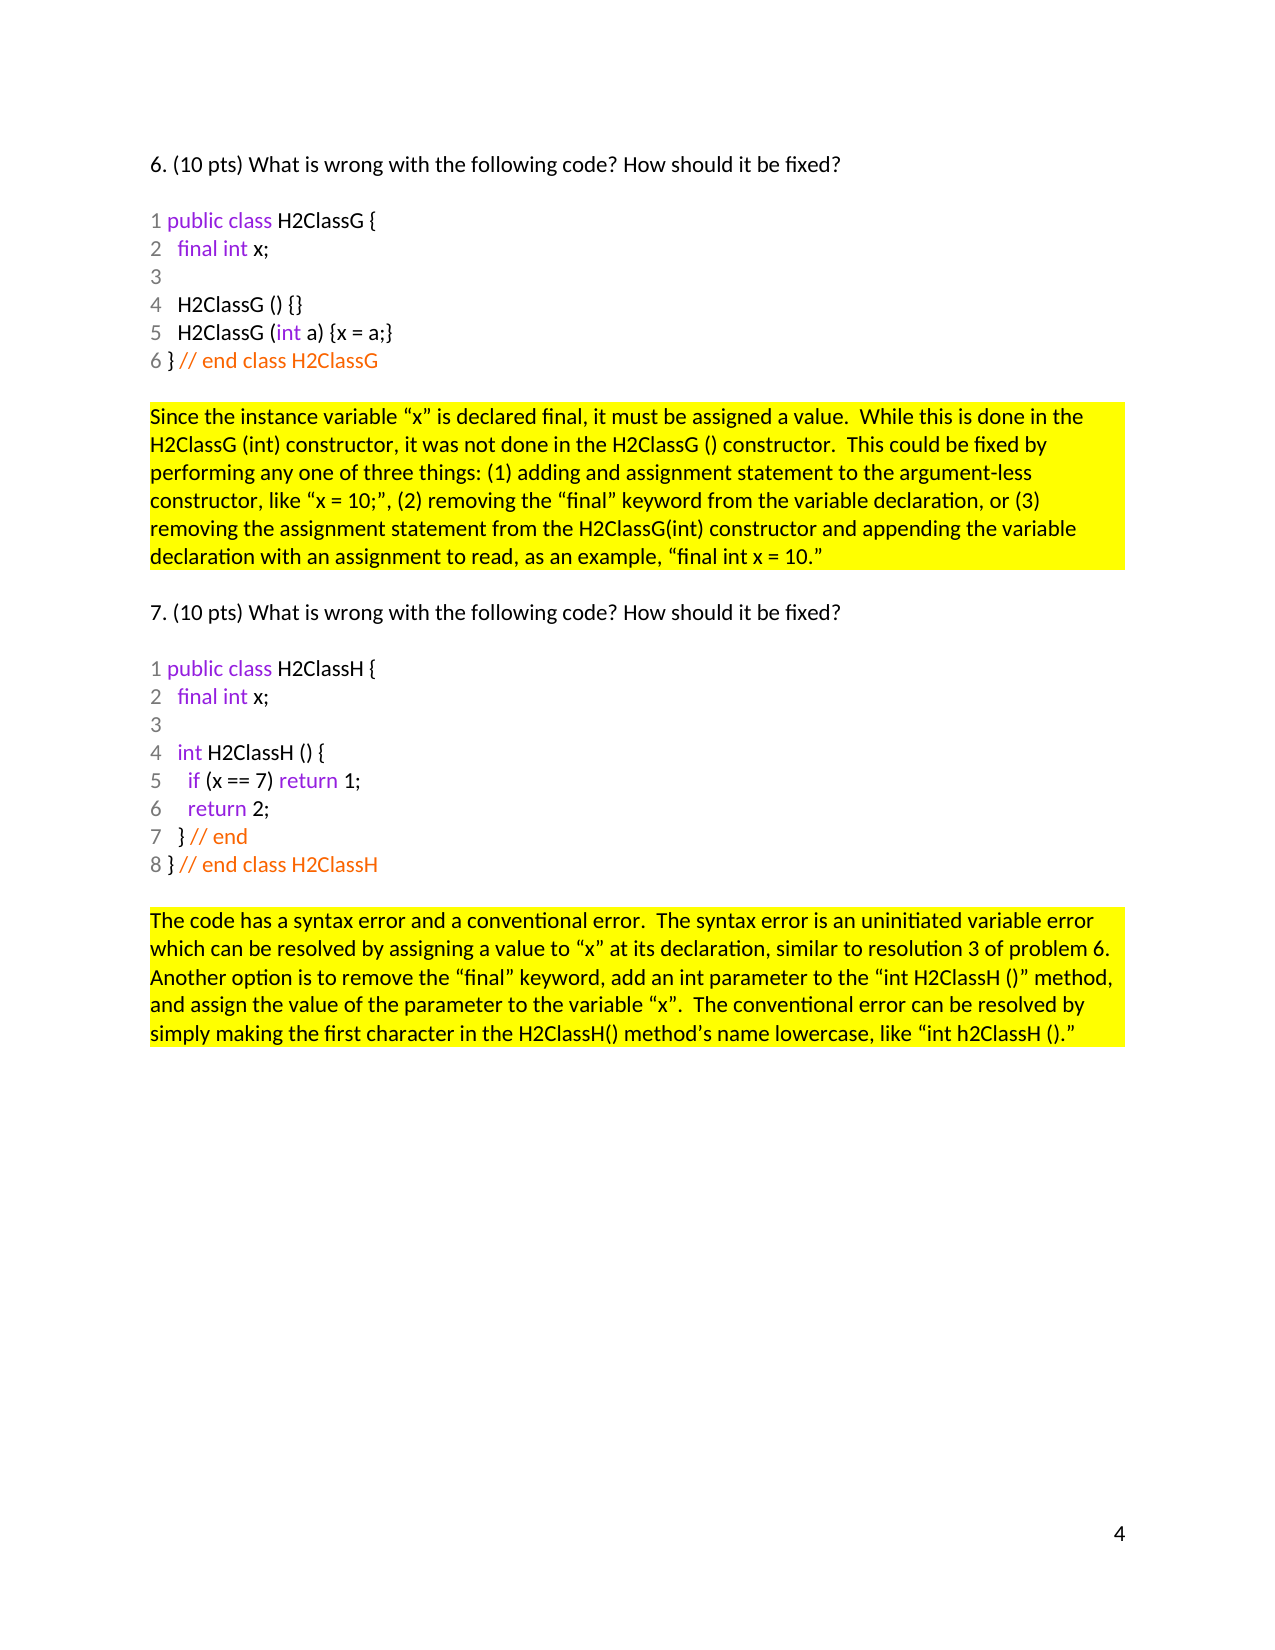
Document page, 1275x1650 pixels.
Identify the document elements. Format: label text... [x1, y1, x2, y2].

text 7. (10 pts) What is wrong with the following code? How should it be fixed? [150, 598, 1125, 626]
text Since the instance variable “x” is declared final, it must be assigned a value. While this is done in the H2ClassG (int) constructor, it was not done in the H2ClassG () constructor. This could be fixed by performing any one of three things: (1) adding and assignment statement to the argument-less constructor, like “x = 10;”, (2) removing the “final” keyword from the variable declaration, or (3) removing the assignment statement from the H2ClassG(int) constructor and appending the variable declaration with an assignment to read, as an example, “final int x = 10.” [150, 402, 1125, 570]
text 1 public class H2ClassH { 2 final int x; 3 4 int H2ClassH () { 5 if (x == 7) return 1; 6 return 2; 7 } // end 8 } // end class H2ClassH [150, 654, 1125, 878]
text 1 public class H2ClassG { 2 final int x; 3 4 H2ClassG () {} 5 H2ClassG (int a) {x = a;} 6 } // end class H2ClassG [150, 206, 1125, 374]
text The code has a syntax error and a conventional error. The syntax error is an uninitiated variable error which can be resolved by assigning a value to “x” at its declaration, similar to resolution 3 of problem 6. Another option is to remove the “final” keyword, add an int parameter to the “int H2ClassH ()” method, and assign the value of the parameter to the variable “x”. The conventional error can be resolved by simply making the first character in the H2ClassH() method’s name lowercase, like “int h2ClassH ().” [150, 907, 1125, 1047]
text 6. (10 pts) What is wrong with the following code? How should it be fixed? [150, 150, 1125, 178]
